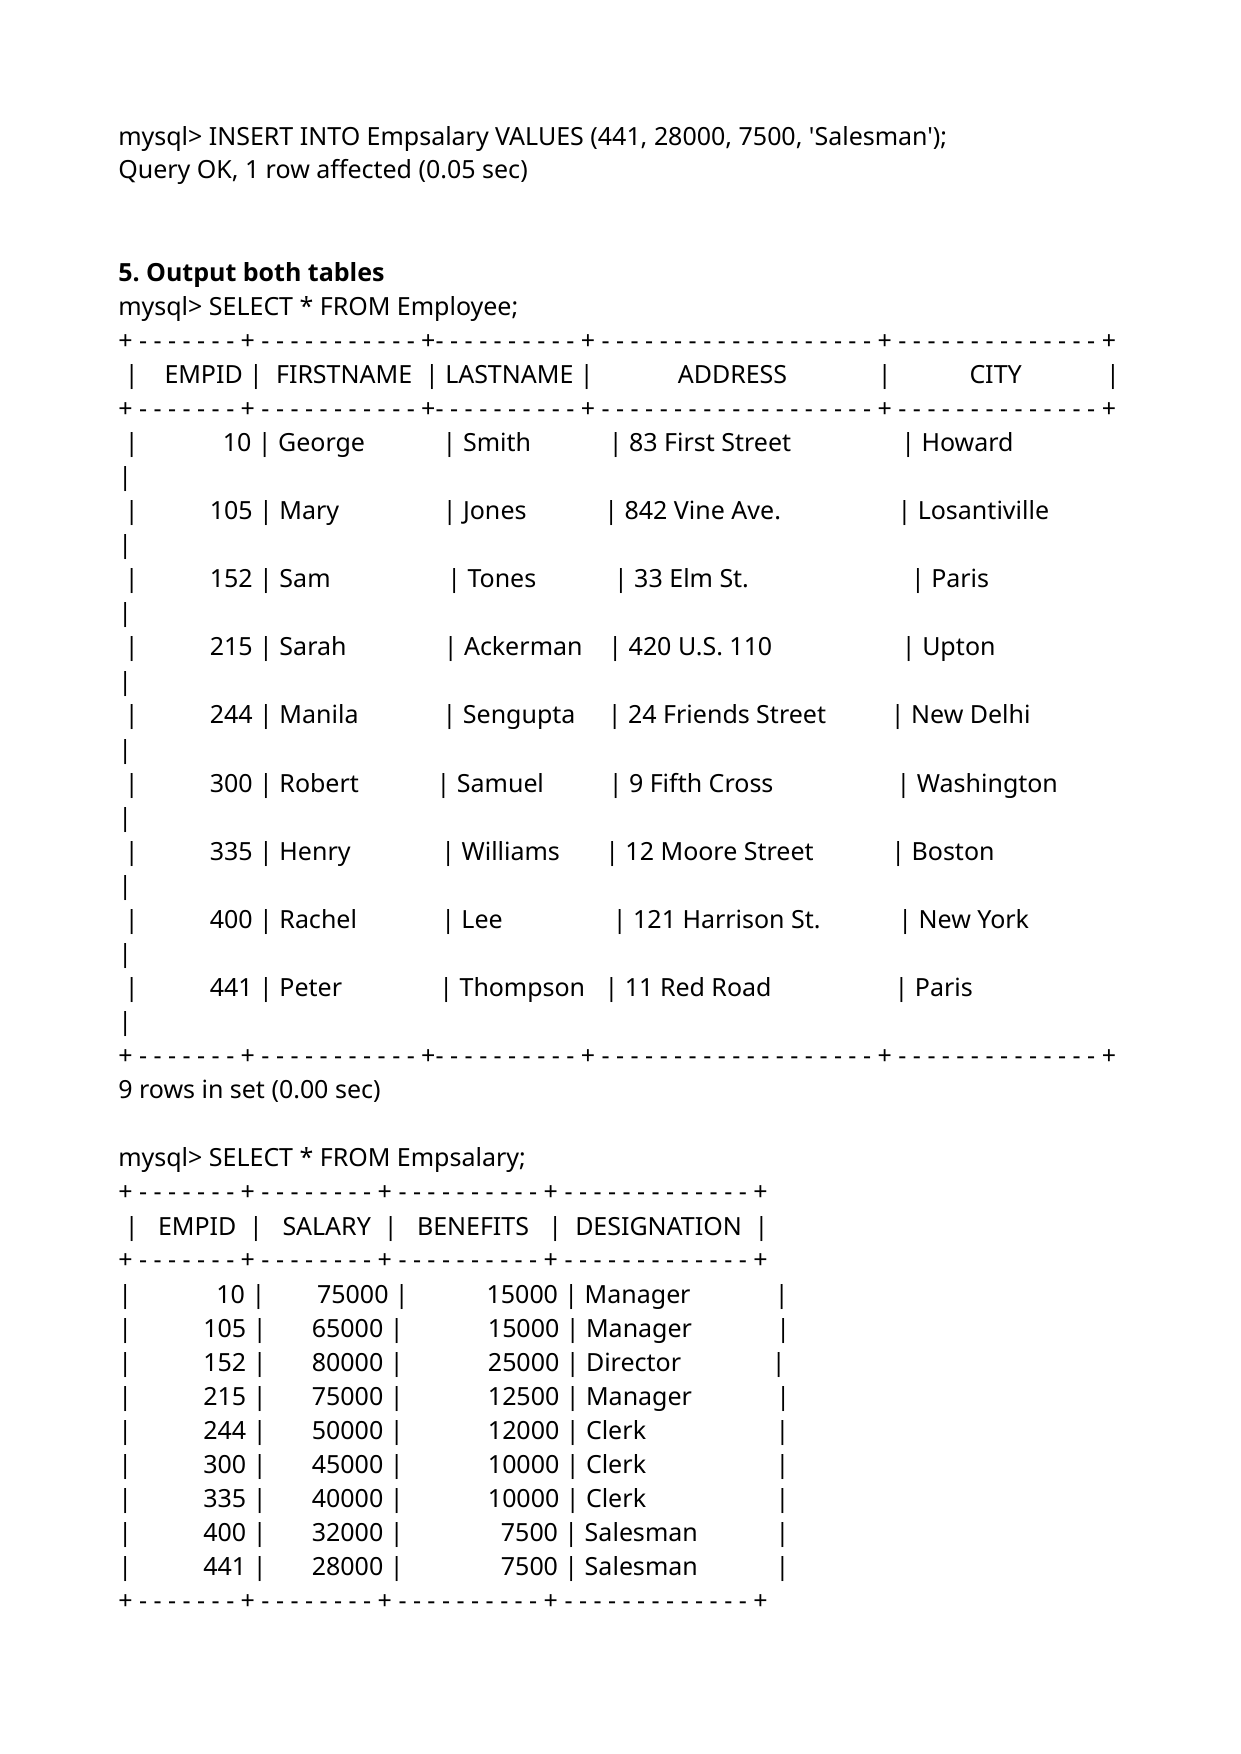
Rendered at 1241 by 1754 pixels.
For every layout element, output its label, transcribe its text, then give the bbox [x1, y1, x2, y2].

text Query OK, 1 row affected (0.05 sec) [118, 152, 1122, 186]
text + - - - - - - - + - - - - - - - - + - - - - - - - - - - + - - - - - - - - - - - - - + [118, 1583, 1122, 1617]
text + - - - - - - - + - - - - - - - - - - - +- - - - - - - - - - + - - - - - - - - - - - - - - - - - - - + - - - - - - - - - - - - - - + [118, 1038, 1122, 1072]
text + - - - - - - - + - - - - - - - - + - - - - - - - - - - + - - - - - - - - - - - - - + [118, 1242, 1122, 1276]
text | 335 | Henry | Williams | 12 Moore Street | Boston | [118, 833, 1122, 902]
text | 441 | 28000 | 7500 | Salesman | [118, 1549, 1122, 1583]
text | 300 | 45000 | 10000 | Clerk | [118, 1447, 1122, 1481]
text mysql> INSERT INTO Empsalary VALUES (441, 28000, 7500, 'Salesman'); [118, 118, 1122, 152]
text | 215 | Sarah | Ackerman | 420 U.S. 110 | Upton | [118, 629, 1122, 697]
text + - - - - - - - + - - - - - - - - - - - +- - - - - - - - - - + - - - - - - - - - - - - - - - - - - - + - - - - - - - - - - - - - - + [118, 391, 1122, 425]
text | 300 | Robert | Samuel | 9 Fifth Cross | Washington | [118, 765, 1122, 833]
text | 105 | Mary | Jones | 842 Vine Ave. | Losantiville | [118, 493, 1122, 561]
text | EMPID | SALARY | BENEFITS | DESIGNATION | [118, 1208, 1122, 1242]
text | 244 | 50000 | 12000 | Clerk | [118, 1412, 1122, 1447]
text | 400 | 32000 | 7500 | Salesman | [118, 1515, 1122, 1549]
text | 10 | George | Smith | 83 First Street | Howard | [118, 425, 1122, 493]
text 5. Output both tables [118, 254, 1122, 288]
text | EMPID | FIRSTNAME | LASTNAME | ADDRESS | CITY | [118, 357, 1122, 391]
text | 10 | 75000 | 15000 | Manager | [118, 1276, 1122, 1310]
text + - - - - - - - + - - - - - - - - - - - +- - - - - - - - - - + - - - - - - - - - - - - - - - - - - - + - - - - - - - - - - - - - - + [118, 322, 1122, 357]
text + - - - - - - - + - - - - - - - - + - - - - - - - - - - + - - - - - - - - - - - - - + [118, 1174, 1122, 1208]
text mysql> SELECT * FROM Empsalary; [118, 1140, 1122, 1174]
text | 441 | Peter | Thompson | 11 Red Road | Paris | [118, 970, 1122, 1038]
text | 400 | Rachel | Lee | 121 Harrison St. | New York | [118, 902, 1122, 970]
text | 152 | Sam | Tones | 33 Elm St. | Paris | [118, 561, 1122, 629]
text mysql> SELECT * FROM Employee; [118, 288, 1122, 322]
text 9 rows in set (0.00 sec) [118, 1072, 1122, 1106]
text | 105 | 65000 | 15000 | Manager | [118, 1310, 1122, 1344]
text | 215 | 75000 | 12500 | Manager | [118, 1378, 1122, 1412]
text | 244 | Manila | Sengupta | 24 Friends Street | New Delhi | [118, 697, 1122, 765]
text | 152 | 80000 | 25000 | Director | [118, 1344, 1122, 1378]
text | 335 | 40000 | 10000 | Clerk | [118, 1481, 1122, 1515]
